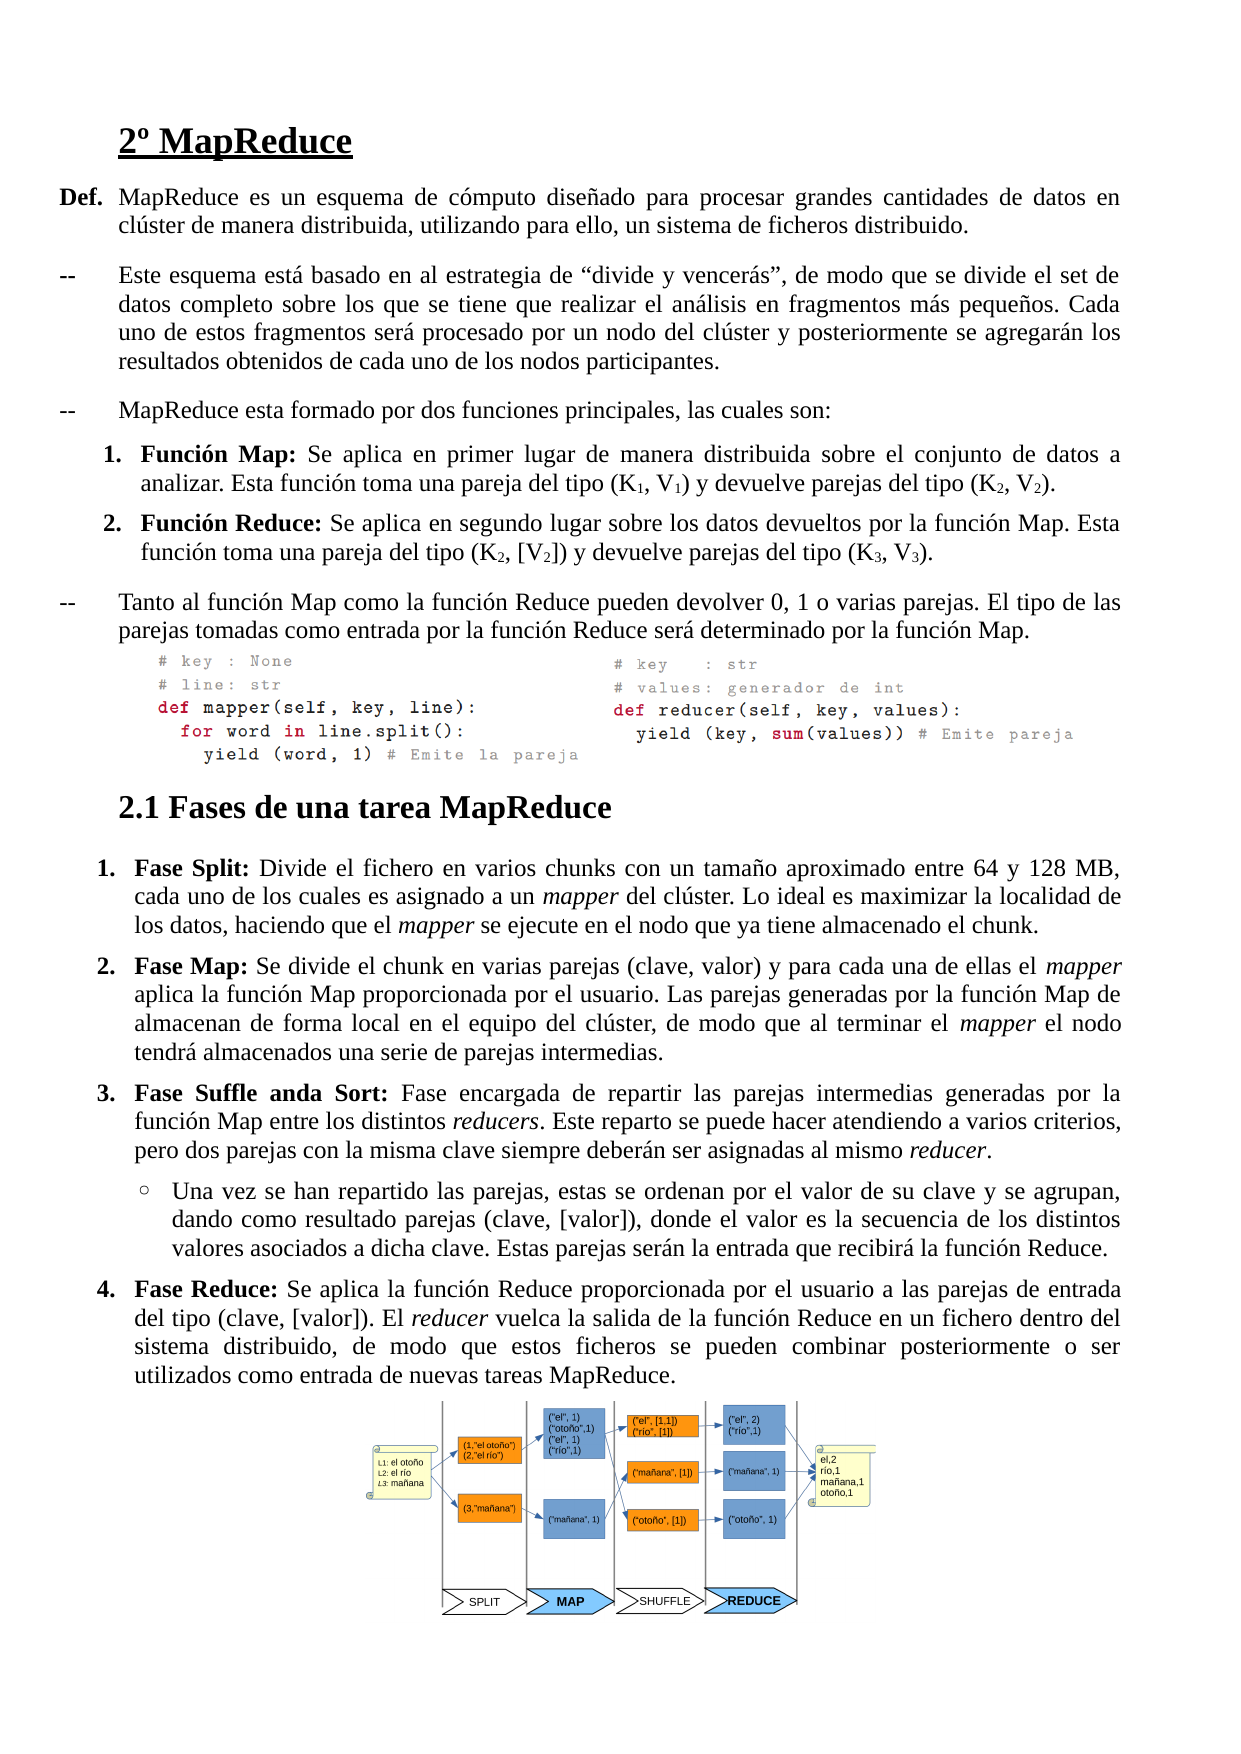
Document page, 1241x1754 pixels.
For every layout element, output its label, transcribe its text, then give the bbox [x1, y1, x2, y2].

list Fase Split: Divide el fichero en varios chunks con un tamaño aproximado entre 64 y 128 MB, cada uno de los cuales es asignado a un mapper del clúster. Lo ideal es maximizar la localidad de los datos, haciendo que el mapper se ejecute en el nodo que ya tiene almacenado el chunk. [97, 853, 1122, 939]
picture [606, 655, 1084, 751]
text 2.1 Fases de una tarea MapReduce [118, 694, 1122, 826]
text -- Tanto al función Map como la función Reduce pueden devolver 0, 1 o varias parejas. El tipo de las parejas tomadas como entrada por la función Reduce será determinado por la función Map. [59, 587, 1122, 644]
list Una vez se han repartido las parejas, estas se ordenan por el valor de su clave y se agrupan, dando como resultado parejas (clave, [valor]), donde el valor es la secuencia de los distintos valores asociados a dicha clave. Estas parejas serán la entrada que recibirá la función Reduce. [134, 1176, 1122, 1262]
list Fase Reduce: Se aplica la función Reduce proporcionada por el usuario a las parejas de entrada del tipo (clave, [valor]). El reducer vuelca la salida de la función Reduce en un fichero dentro del sistema distribuido, de modo que estos ficheros se pueden combinar posteriormente o ser utilizados como entrada de nuevas tareas MapReduce. [97, 1274, 1122, 1389]
text 2º MapReduce [118, 118, 1122, 161]
list Función Reduce: Se aplica en segundo lugar sobre los datos devueltos por la función Map. Esta función toma una pareja del tipo (K2, [V2]) y devuelve parejas del tipo (K3, V3). [103, 508, 1122, 566]
list Fase Map: Se divide el chunk en varias parejas (clave, valor) y para cada una de ellas el mapper aplica la función Map proporcionada por el usuario. Las parejas generadas por la función Map de almacenan de forma local en el equipo del clúster, de modo que al terminar el mapper el nodo tendrá almacenados una serie de parejas intermedias. [97, 951, 1122, 1066]
text -- Este esquema está basado en al estrategia de “divide y vencerás”, de modo que se divide el set de datos completo sobre los que se tiene que realizar el análisis en fragmentos más pequeños. Cada uno de estos fragmentos será procesado por un nodo del clúster y posteriormente se agregarán los resultados obtenidos de cada uno de los nodos participantes. [59, 260, 1122, 375]
text Def. MapReduce es un esquema de cómputo diseñado para procesar grandes cantidades de datos en clúster de manera distribuida, utilizando para ello, un sistema de ficheros distribuido. [59, 182, 1122, 239]
list Fase Suffle anda Sort: Fase encargada de repartir las parejas intermedias generadas por la función Map entre los distintos reducers. Este reparto se puede hacer atendiendo a varios criterios, pero dos parejas con la misma clave siempre deberán ser asignadas al mismo reducer. [97, 1078, 1122, 1164]
picture [153, 651, 582, 767]
text -- MapReduce esta formado por dos funciones principales, las cuales son: [59, 396, 1122, 424]
list Función Map: Se aplica en primer lugar de manera distribuida sobre el conjunto de datos a analizar. Esta función toma una pareja del tipo (K1, V1) y devuelve parejas del tipo (K2, V2). [103, 439, 1122, 497]
picture [364, 1401, 876, 1623]
